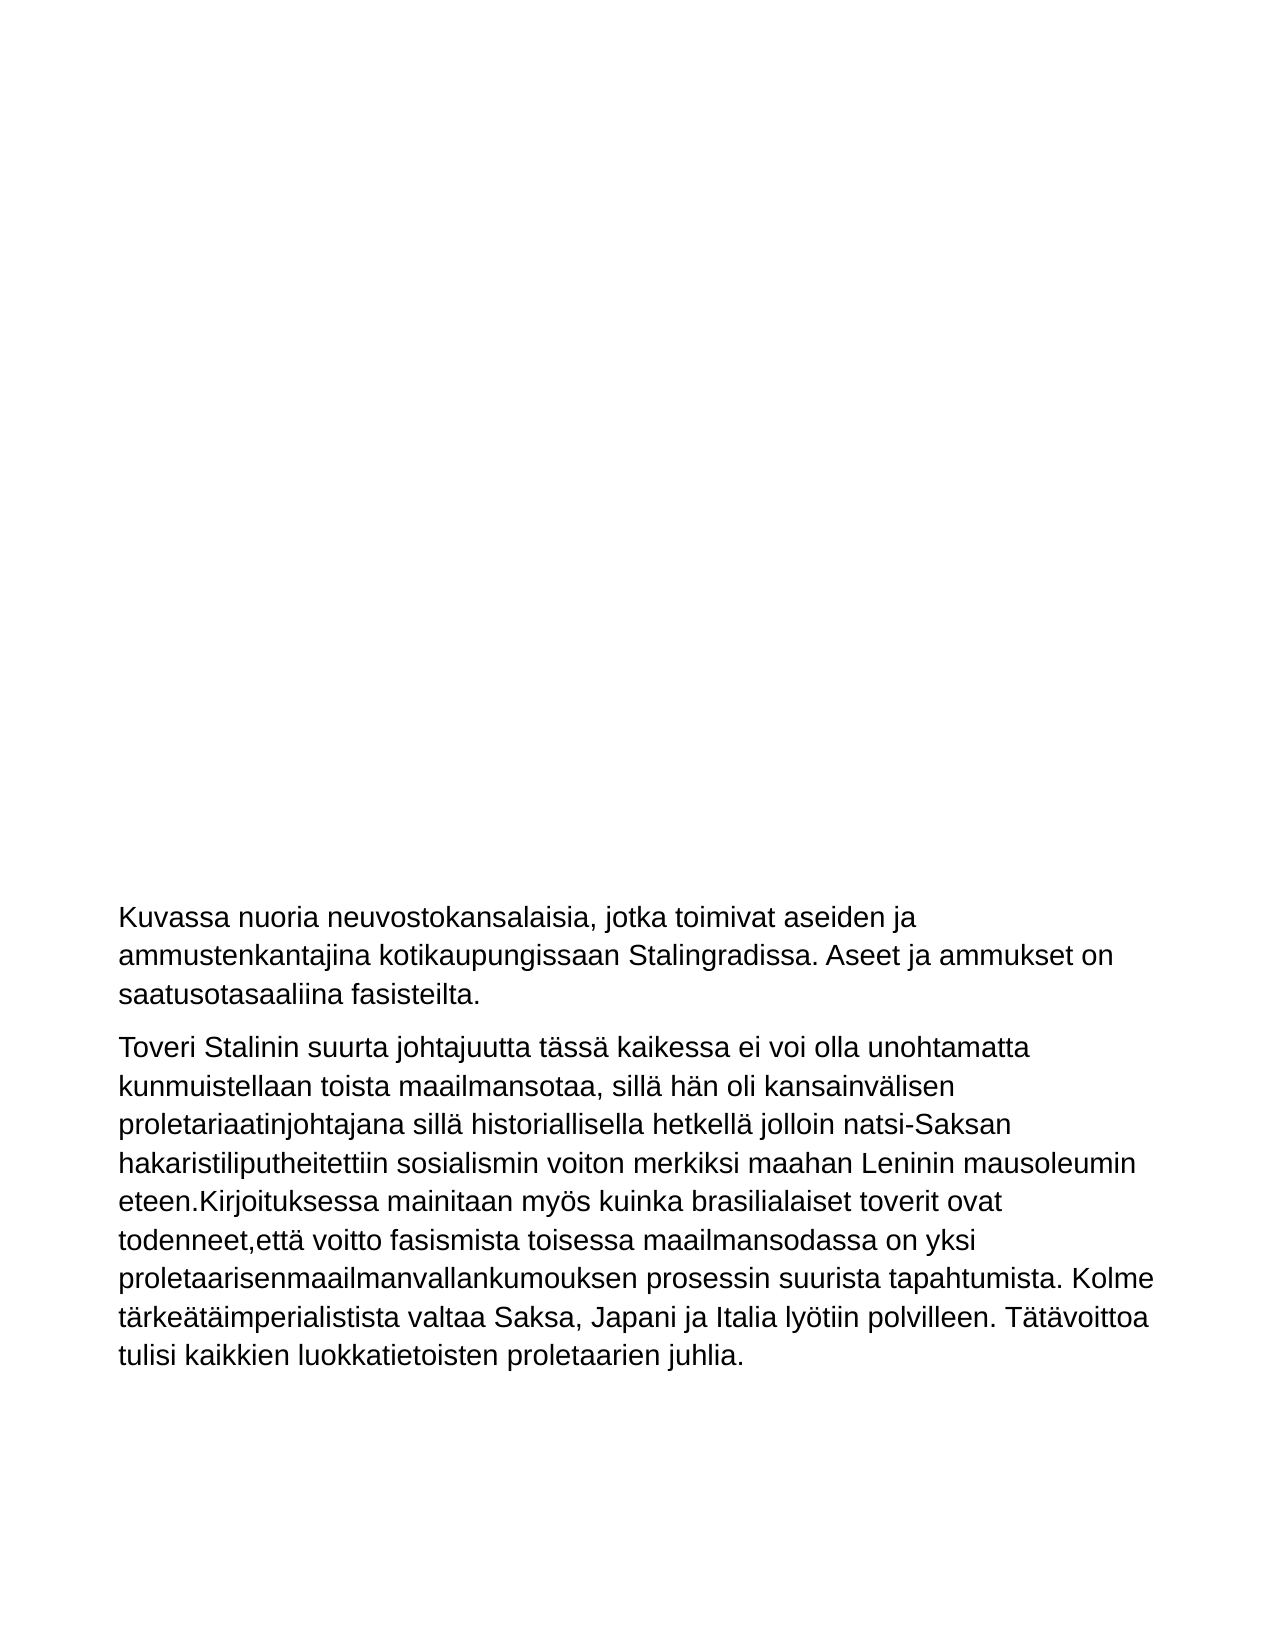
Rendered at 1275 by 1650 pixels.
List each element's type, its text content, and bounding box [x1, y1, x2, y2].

text Toveri Stalinin suurta johtajuutta tässä kaikessa ei voi olla unohtamatta kunmuistellaan toista maailmansotaa, sillä hän oli kansainvälisen proletariaatinjohtajana sillä historiallisella hetkellä jolloin natsi-Saksan hakaristiliputheitettiin sosialismin voiton merkiksi maahan Leninin mausoleumin eteen.Kirjoituksessa mainitaan myös kuinka brasilialaiset toverit ovat todenneet,että voitto fasismista toisessa maailmansodassa on yksi proletaarisenmaailmanvallankumouksen prosessin suurista tapahtumista. Kolme tärkeätäimperialistista valtaa Saksa, Japani ja Italia lyötiin polvilleen. Tätävoittoa tulisi kaikkien luokkatietoisten proletaarien juhlia. [118, 1030, 1157, 1372]
text Kuvassa nuoria neuvostokansalaisia, jotka toimivat aseiden ja ammustenkantajina kotikaupungissaan Stalingradissa. Aseet ja ammukset on saatusotasaaliina fasisteilta. [118, 900, 1157, 1010]
